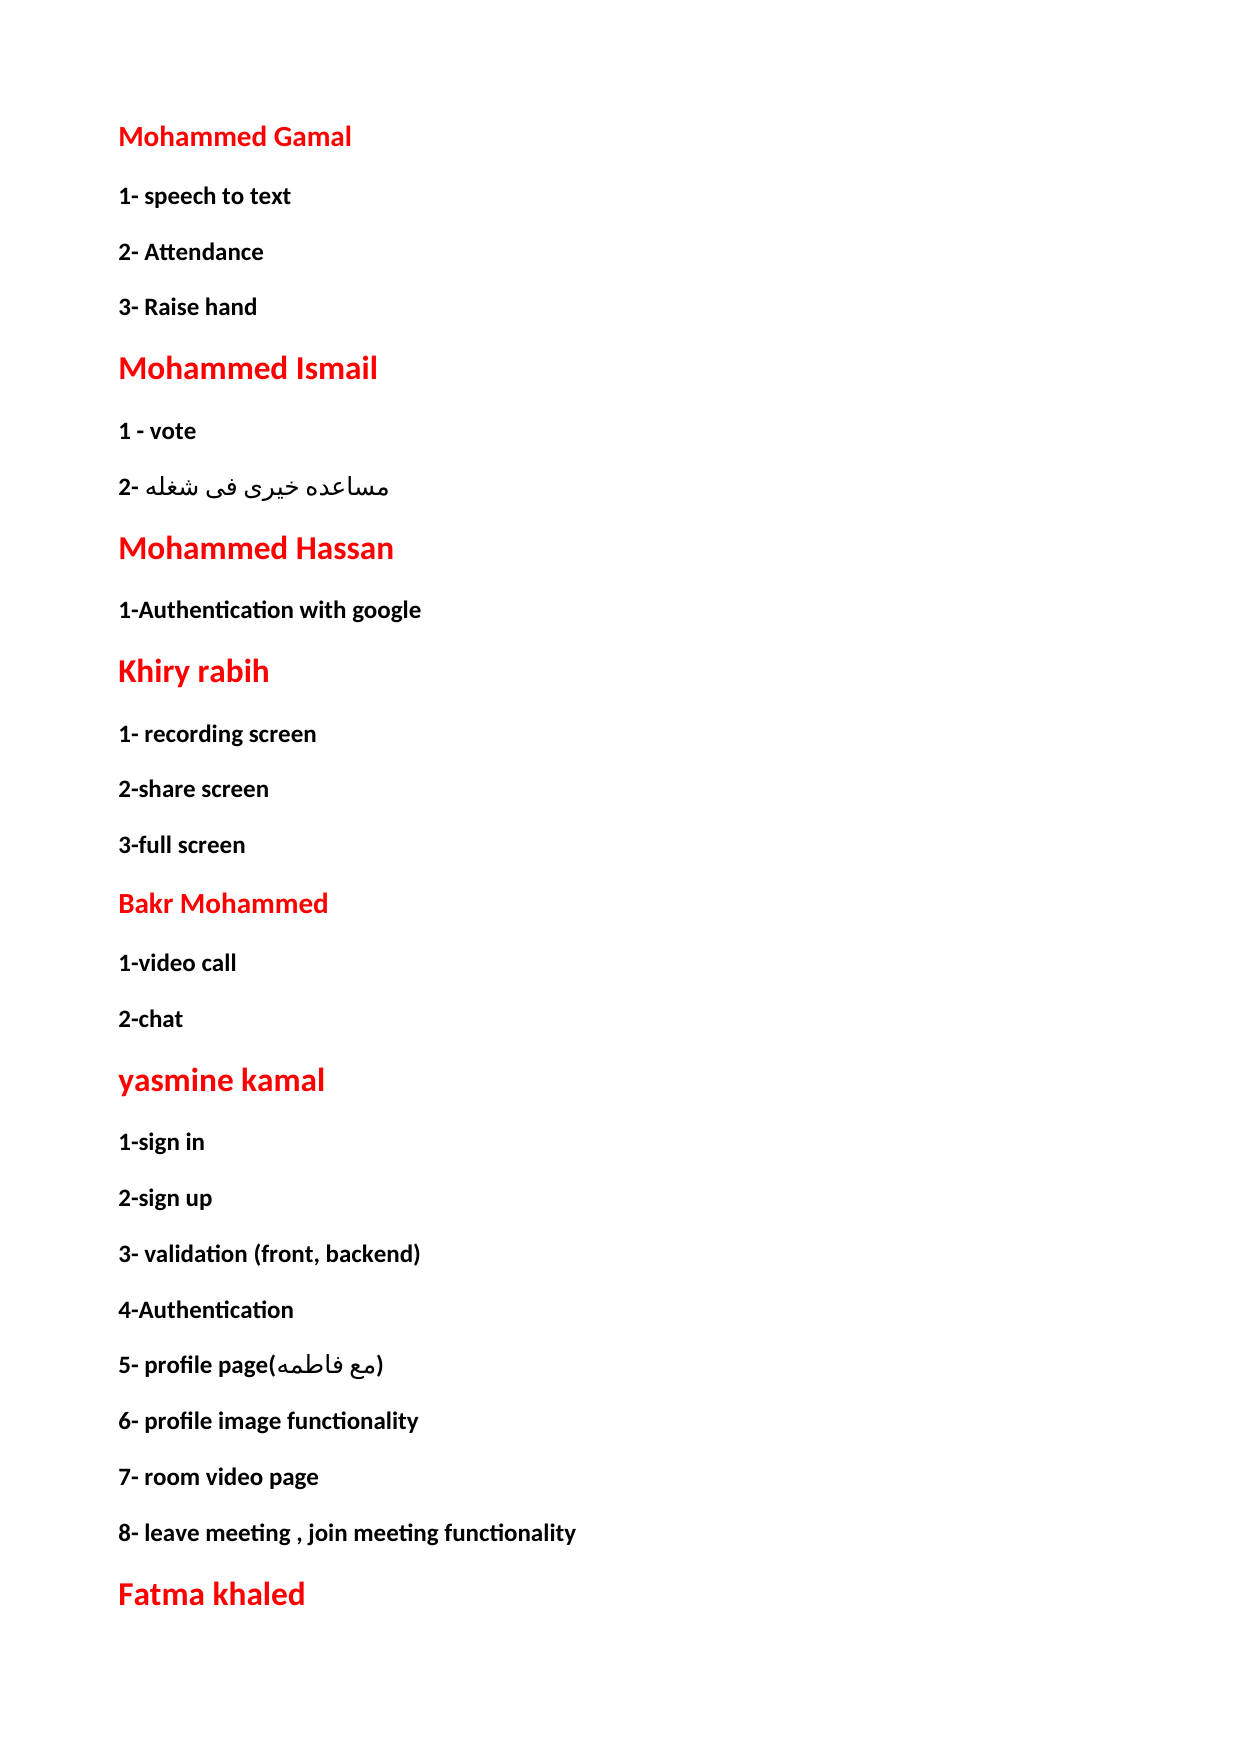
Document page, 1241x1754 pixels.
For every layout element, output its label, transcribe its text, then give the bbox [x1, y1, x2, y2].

text 5- profile page(مع فاطمه) [118, 1349, 1122, 1380]
text 8- leave meeting , join meeting functionality [118, 1517, 1122, 1548]
text 4-Authentication [118, 1294, 1122, 1324]
text Fatma khaled [118, 1573, 1122, 1614]
text 2-sign up [118, 1182, 1122, 1213]
text 2- مساعده خيرى فى شغله [118, 471, 1122, 501]
text 1-sign in [118, 1126, 1122, 1157]
text yasmine kamal [118, 1059, 1122, 1099]
text Khiry rabih [118, 650, 1122, 691]
text 2- Attendance [118, 236, 1122, 266]
text 1- recording screen [118, 718, 1122, 748]
text 2-chat [118, 1003, 1122, 1033]
text 6- profile image functionality [118, 1405, 1122, 1436]
text 3- Raise hand [118, 292, 1122, 322]
text 1 - vote [118, 415, 1122, 446]
text Mohammed Gamal [118, 118, 1122, 154]
text 7- room video page [118, 1461, 1122, 1492]
text Bakr Mohammed [118, 885, 1122, 921]
text 1-Authentication with google [118, 594, 1122, 625]
text 2-share screen [118, 773, 1122, 804]
text 3-full screen [118, 829, 1122, 860]
text 1- speech to text [118, 180, 1122, 210]
text Mohammed Ismail [118, 347, 1122, 388]
text Mohammed Hassan [118, 527, 1122, 567]
text 3- validation (front, backend) [118, 1238, 1122, 1268]
text 1-video call [118, 947, 1122, 977]
